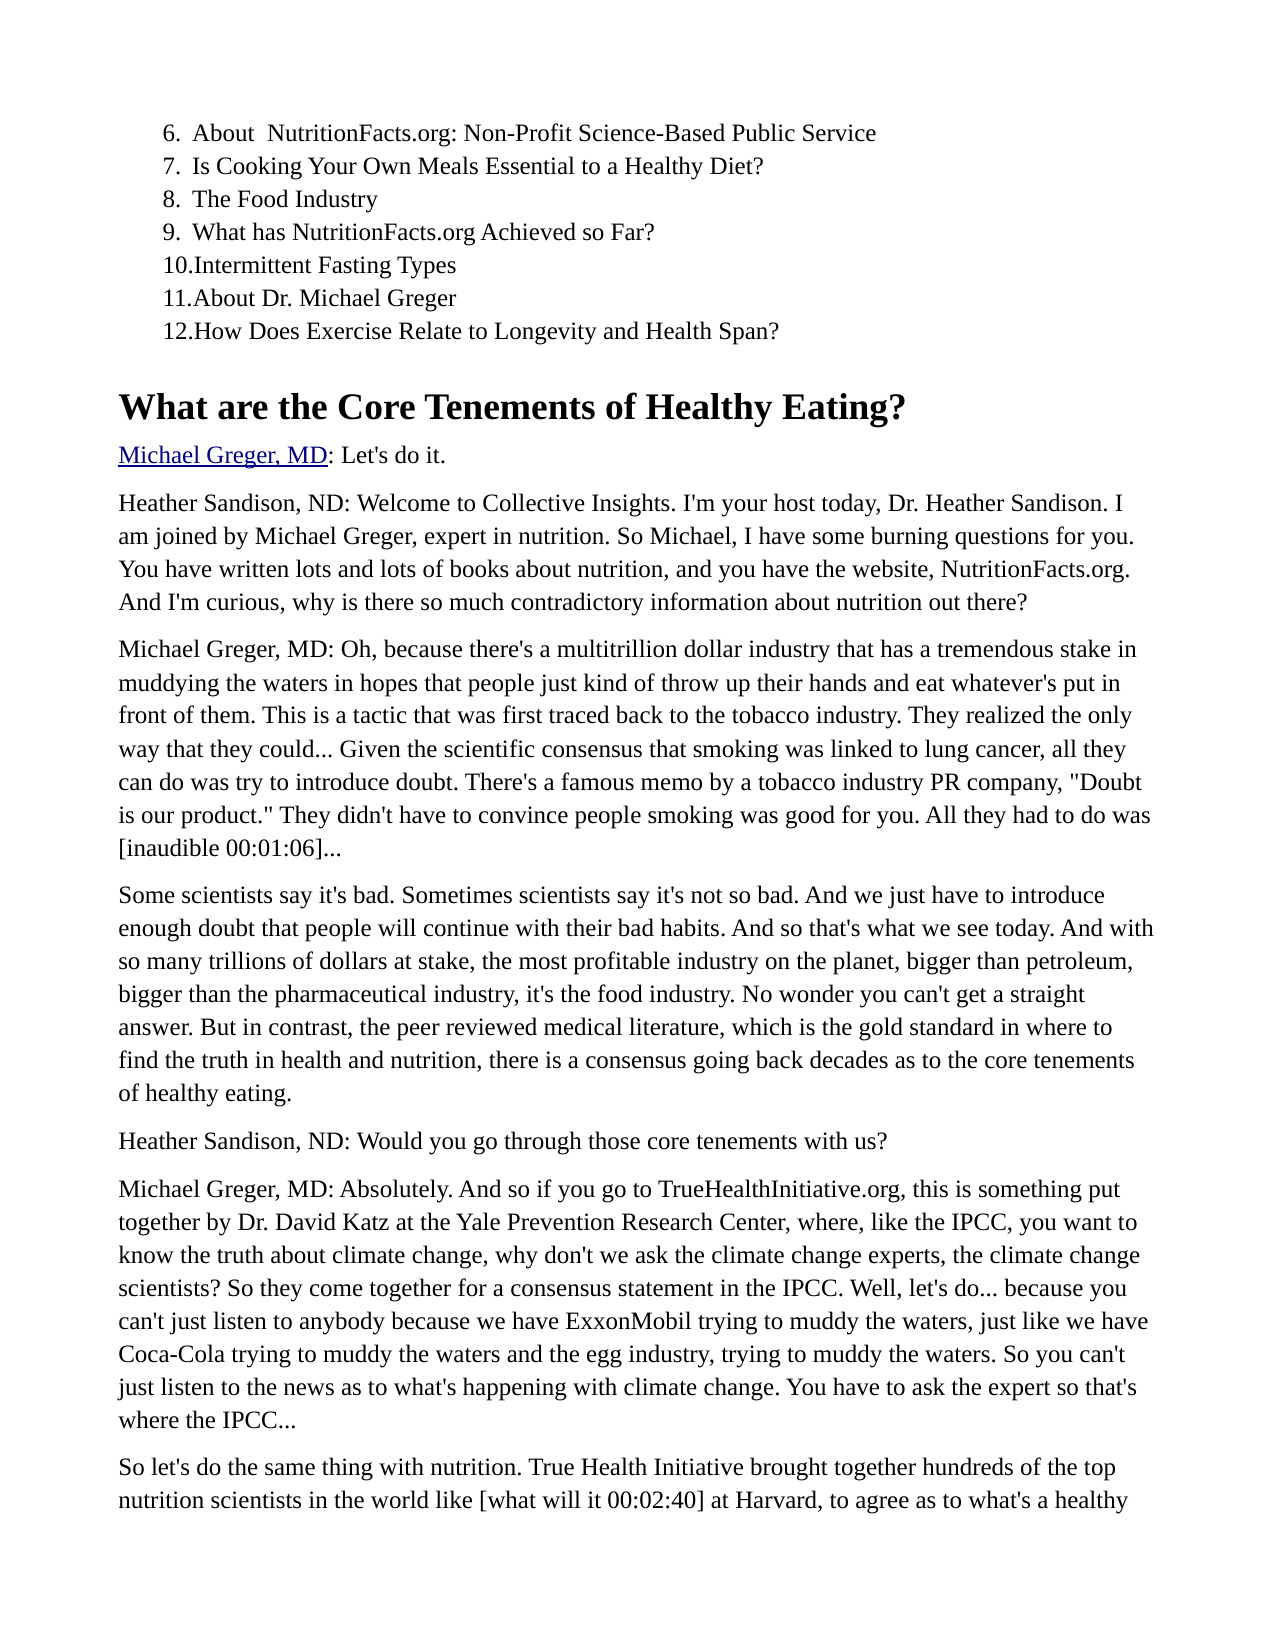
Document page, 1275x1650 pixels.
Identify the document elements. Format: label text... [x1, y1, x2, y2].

text Heather Sandison, ND: Would you go through those core tenements with us? [118, 1126, 1157, 1155]
text So let's do the same thing with nutrition. True Health Initiative brought together hundreds of the top nutrition scientists in the world like [what will it 00:02:40] at Harvard, to agree as to what's a healthy [118, 1452, 1157, 1514]
text Some scientists say it's bad. Sometimes scientists say it's not so bad. And we just have to introduce enough doubt that people will continue with their bad habits. And so that's what we see today. And with so many trillions of dollars at stake, the most profitable industry on the planet, bigger than petroleum, bigger than the pharmaceutical industry, it's the food industry. No wonder you can't get a straight answer. But in contrast, the peer reviewed medical literature, which is the gold standard in where to find the truth in health and nutrition, there is a consensus going back decades as to the core tenements of healthy eating. [118, 880, 1157, 1107]
text Michael Greger, MD: Oh, because there's a multitrillion dollar industry that has a tremendous stake in muddying the waters in hopes that people just kind of throw up their hands and eat whatever's put in front of them. This is a tactic that was first traced back to the tobacco industry. They realized the only way that they could... Given the scientific consensus that smoking was linked to lung cancer, all they can do was try to introduce doubt. There's a famous memo by a tobacco industry PR company, "Doubt is our product." They didn't have to convince people smoking was good for you. All they had to do was [inaudible 00:01:06]... [118, 634, 1157, 861]
list How Does Exercise Relate to Longevity and Health Span? [162, 316, 1157, 345]
list The Food Industry [162, 184, 1157, 213]
list About Dr. Michael Greger [162, 283, 1157, 312]
subtitle What are the Core Tenements of Healthy Eating? [118, 385, 1157, 428]
list Intermittent Fasting Types [162, 250, 1157, 279]
list About NutritionFacts.org: Non-Profit Science-Based Public Service [162, 118, 1157, 147]
text Michael Greger, MD: Absolutely. And so if you go to TrueHealthInitiative.org, this is something put together by Dr. David Katz at the Yale Prevention Research Center, where, like the IPCC, you want to know the truth about climate change, why don't we ask the climate change experts, the climate change scientists? So they come together for a consensus statement in the IPCC. Well, let's do... because you can't just listen to anybody because we have ExxonMobil trying to muddy the waters, just like we have Coca-Cola trying to muddy the waters and the egg industry, trying to muddy the waters. So you can't just listen to the news as to what's happening with climate change. You have to ask the expert so that's where the IPCC... [118, 1174, 1157, 1433]
list Is Cooking Your Own Meals Essential to a Healthy Diet? [162, 151, 1157, 180]
list What has NutritionFacts.org Achieved so Far? [162, 217, 1157, 246]
text Michael Greger, MD: Let's do it. [118, 440, 1157, 469]
text Heather Sandison, ND: Welcome to Collective Insights. I'm your host today, Dr. Heather Sandison. I am joined by Michael Greger, expert in nutrition. So Michael, I have some burning questions for you. You have written lots and lots of books about nutrition, and you have the website, NutritionFacts.org. And I'm curious, why is there so much contradictory information about nutrition out there? [118, 488, 1157, 616]
